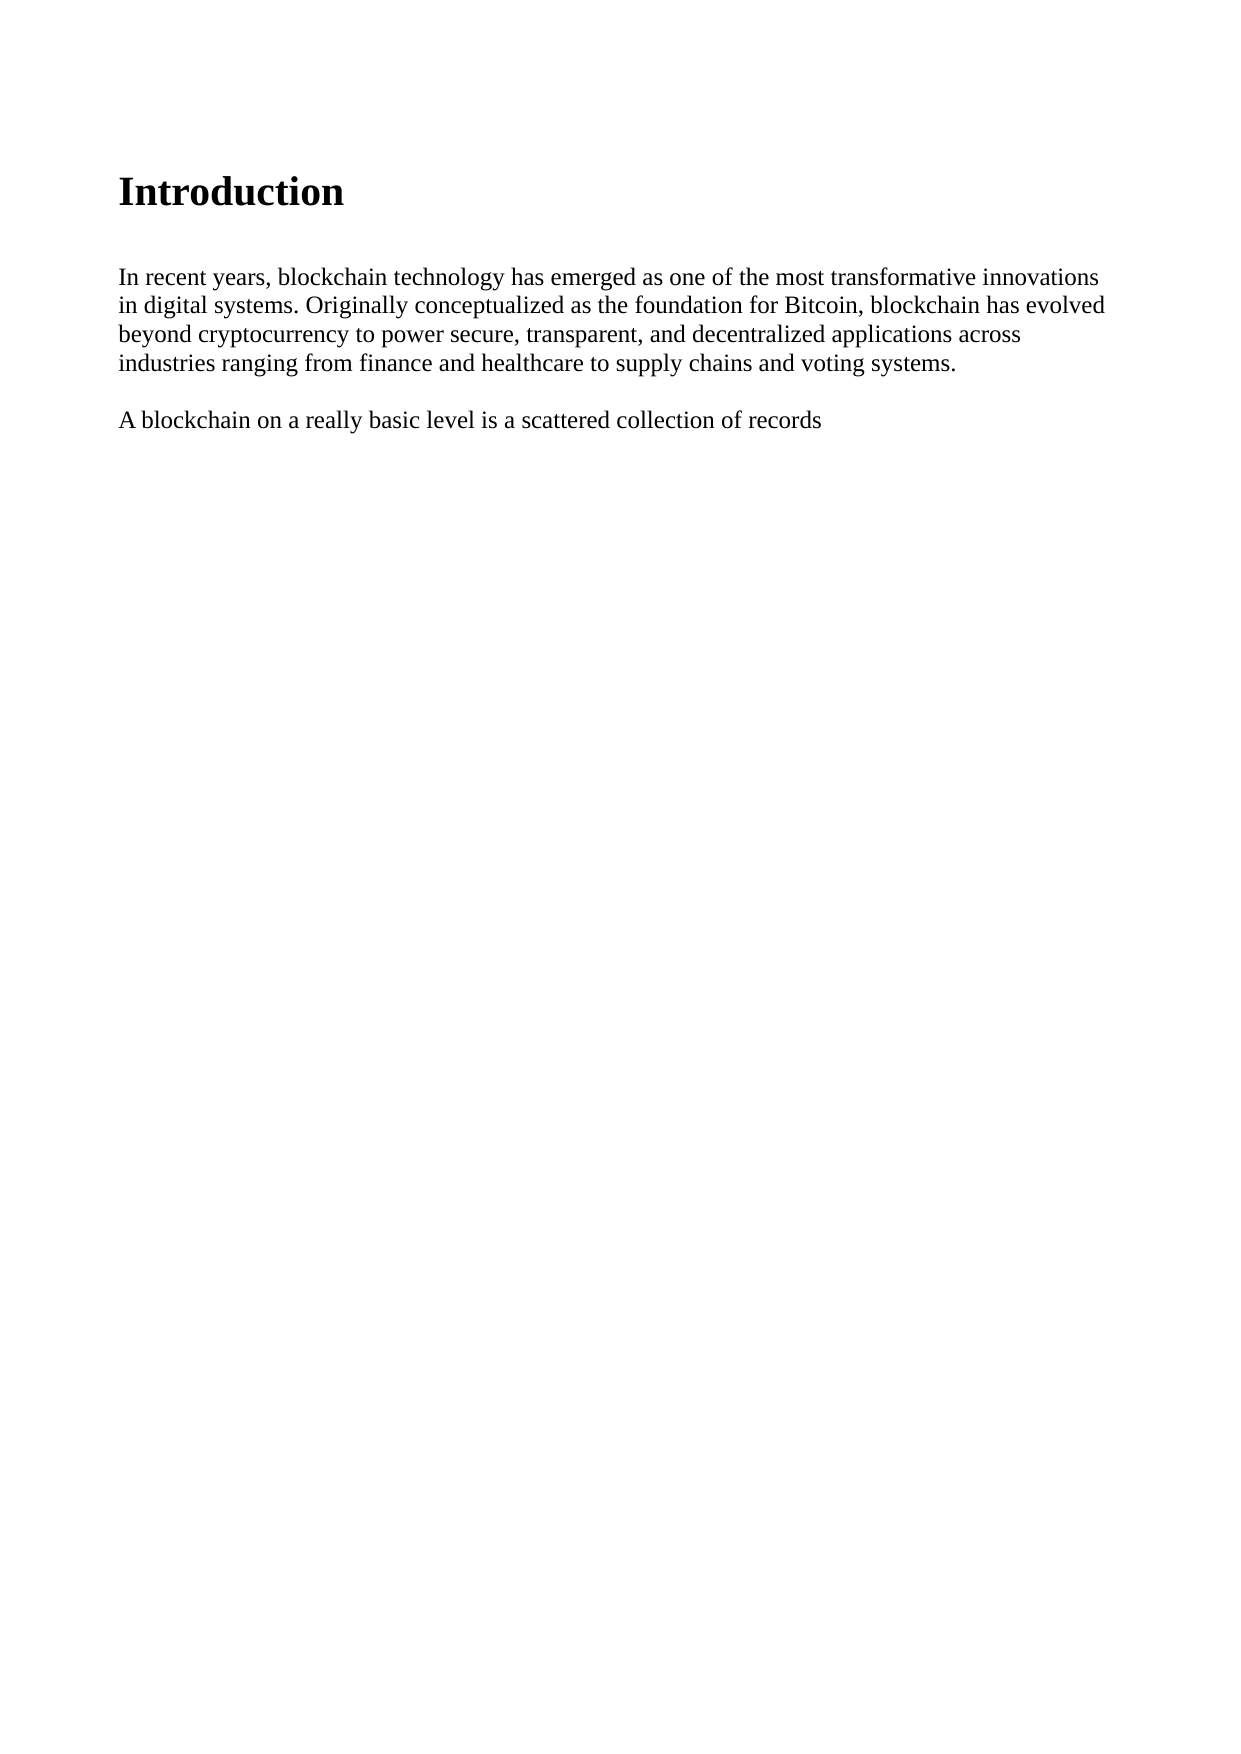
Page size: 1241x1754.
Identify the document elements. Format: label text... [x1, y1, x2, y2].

text In recent years, blockchain technology has emerged as one of the most transformative innovations in digital systems. Originally conceptualized as the foundation for Bitcoin, blockchain has evolved beyond cryptocurrency to power secure, transparent, and decentralized applications across industries ranging from finance and healthcare to supply chains and voting systems. [118, 262, 1122, 377]
text A blockchain on a really basic level is a scattered collection of records [118, 406, 1122, 434]
text Introduction [118, 166, 1122, 214]
